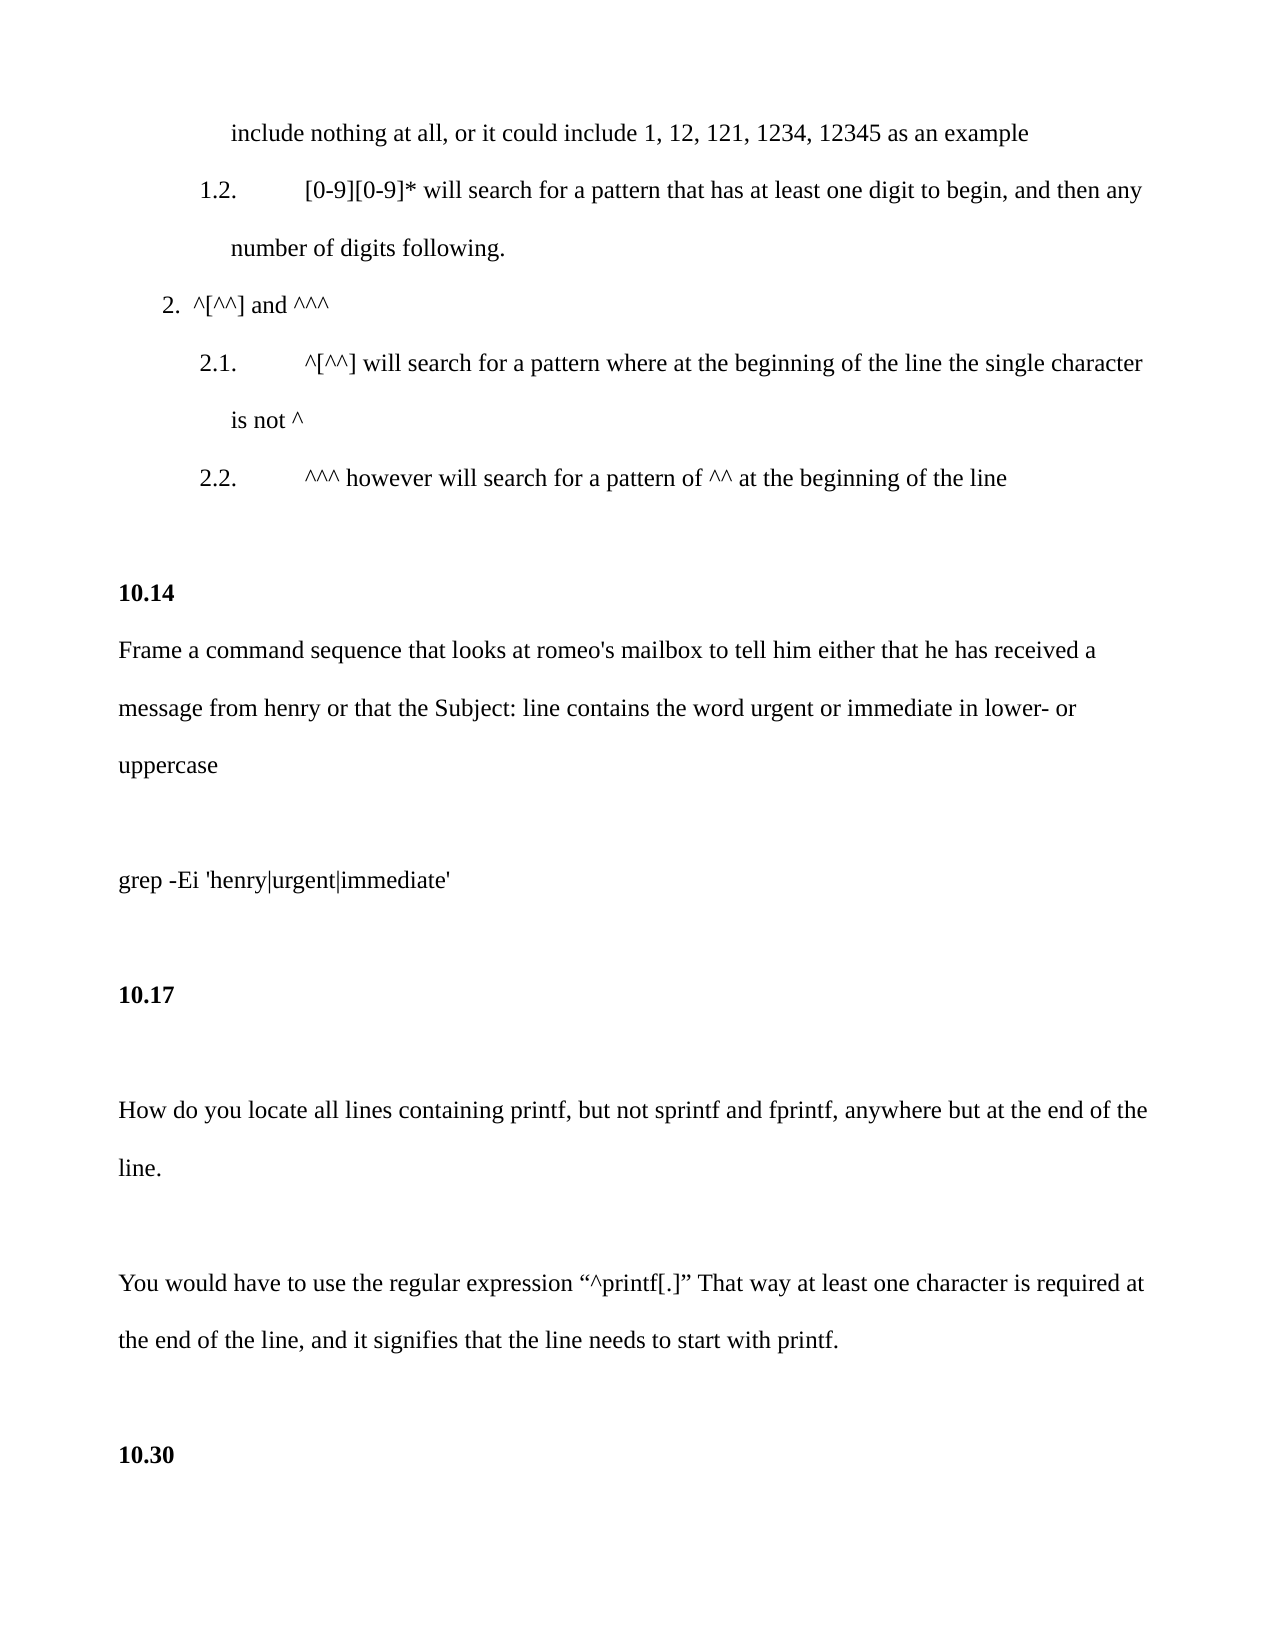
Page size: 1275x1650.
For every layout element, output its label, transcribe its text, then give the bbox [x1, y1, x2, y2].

text Frame a command sequence that looks at romeo's mailbox to tell him either that he has received a message from henry or that the Subject: line contains the word urgent or immediate in lower- or uppercase [118, 636, 1157, 779]
list include nothing at all, or it could include 1, 12, 121, 1234, 12345 as an example [193, 118, 1157, 147]
text You would have to use the regular expression “^printf[.]” That way at least one character is required at the end of the line, and it signifies that the line needs to start with printf. [118, 1268, 1157, 1354]
text 10.17 [118, 981, 1157, 1009]
text 10.14 [118, 578, 1157, 607]
text 10.30 [118, 1441, 1157, 1469]
list ^[^^] and ^^^ [156, 291, 1157, 319]
list ^^^ however will search for a pattern of ^^ at the beginning of the line [193, 463, 1157, 492]
text How do you locate all lines containing printf, but not sprintf and fprintf, anywhere but at the end of the line. [118, 1096, 1157, 1182]
text grep -Ei 'henry|urgent|immediate' [118, 866, 1157, 894]
list ^[^^] will search for a pattern where at the beginning of the line the single character is not ^ [193, 348, 1157, 434]
list [0-9][0-9]* will search for a pattern that has at least one digit to begin, and then any number of digits following. [193, 176, 1157, 262]
